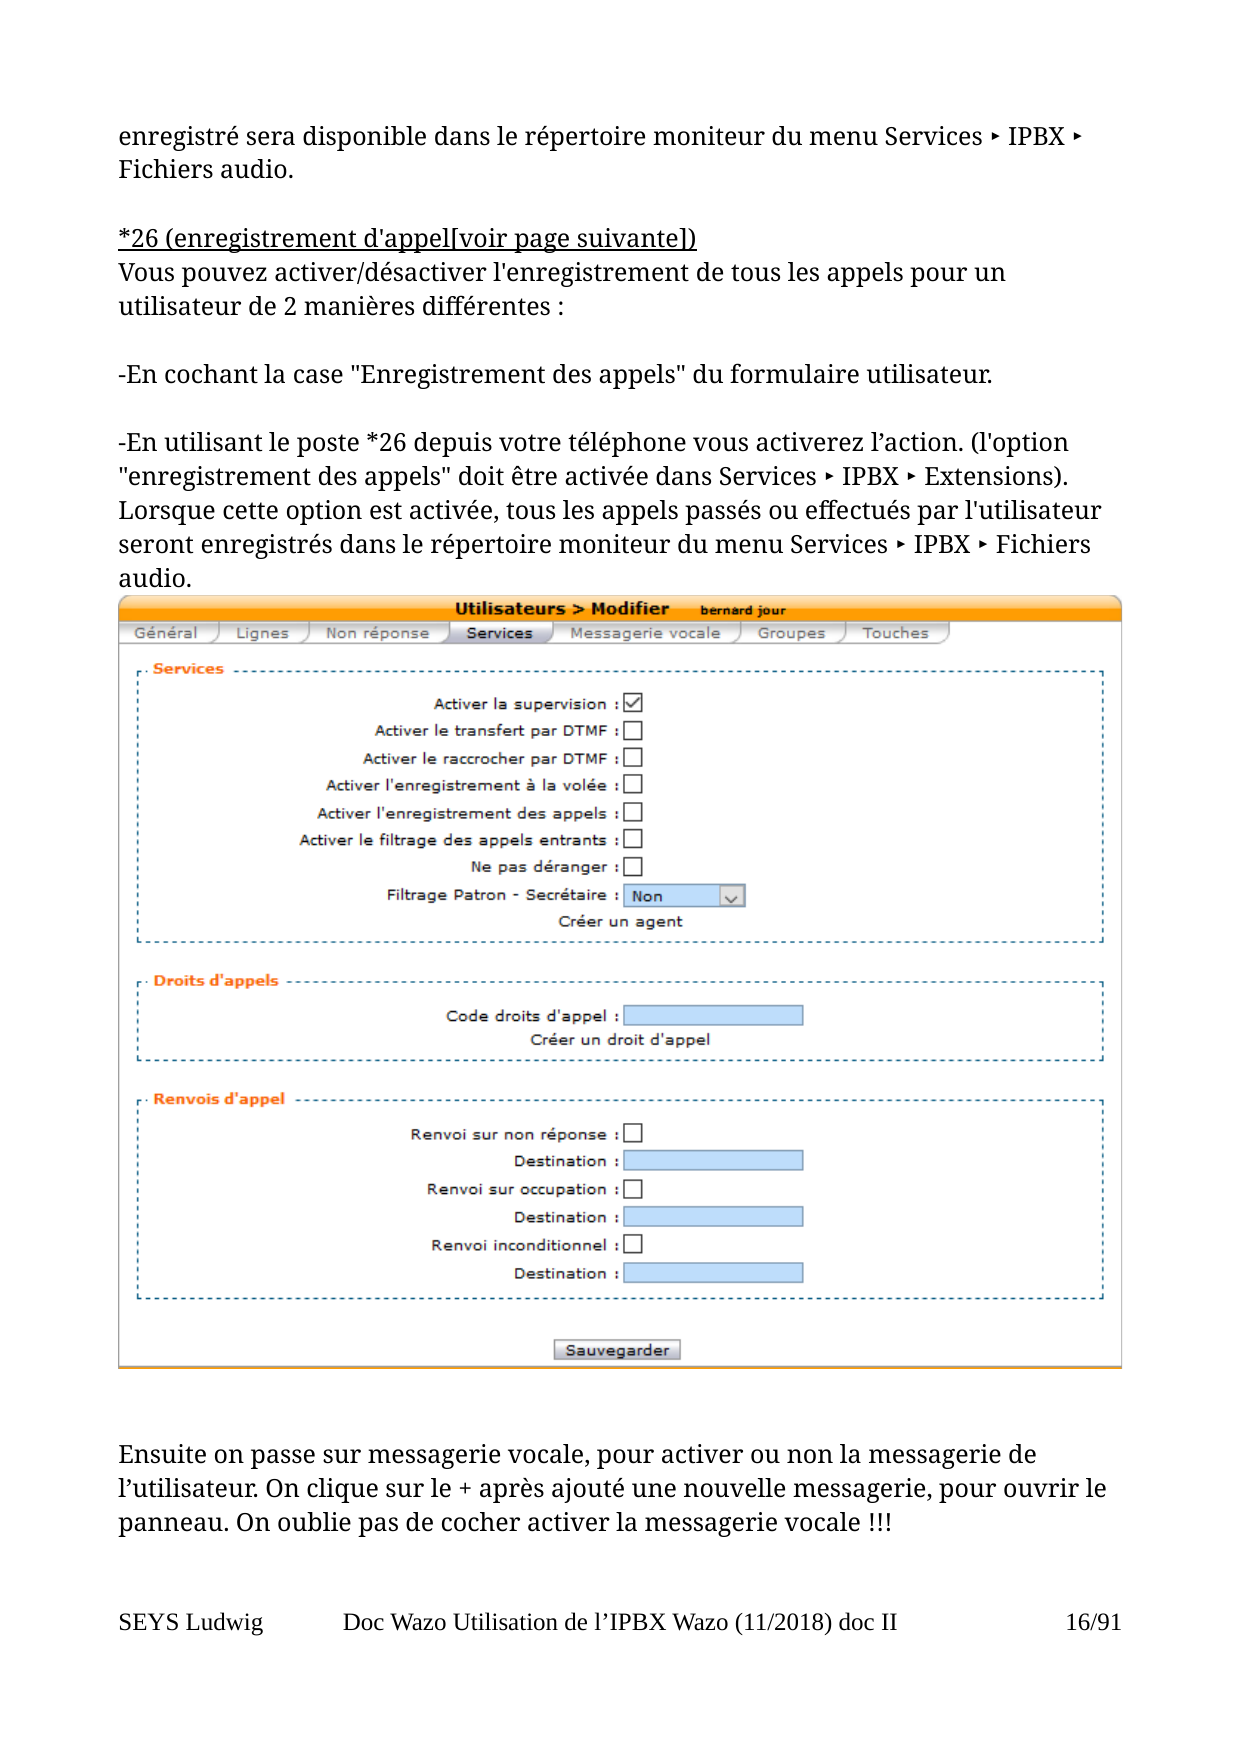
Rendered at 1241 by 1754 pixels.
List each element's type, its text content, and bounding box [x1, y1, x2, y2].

text enregistré sera disponible dans le répertoire moniteur du menu Services ‣ IPBX ‣ Fichiers audio. [118, 118, 1122, 186]
picture [118, 595, 1123, 1369]
text Lorsque cette option est activée, tous les appels passés ou effectués par l'utilisateur seront enregistrés dans le répertoire moniteur du menu Services ‣ IPBX ‣ Fichiers audio. [118, 493, 1122, 595]
text -En utilisant le poste *26 depuis votre téléphone vous activerez l’action. (l'option "enregistrement des appels" doit être activée dans Services ‣ IPBX ‣ Extensions). [118, 425, 1122, 493]
text -En cochant la case "Enregistrement des appels" du formulaire utilisateur. [118, 357, 1122, 391]
text Ensuite on passe sur messagerie vocale, pour activer ou non la messagerie de l’utilisateur. On clique sur le + après ajouté une nouvelle messagerie, pour ouvrir le panneau. On oublie pas de cocher activer la messagerie vocale !!! [118, 1437, 1122, 1539]
text *26 (enregistrement d'appel[voir page suivante]) [118, 220, 1122, 254]
text Vous pouvez activer/désactiver l'enregistrement de tous les appels pour un utilisateur de 2 manières différentes : [118, 254, 1122, 322]
